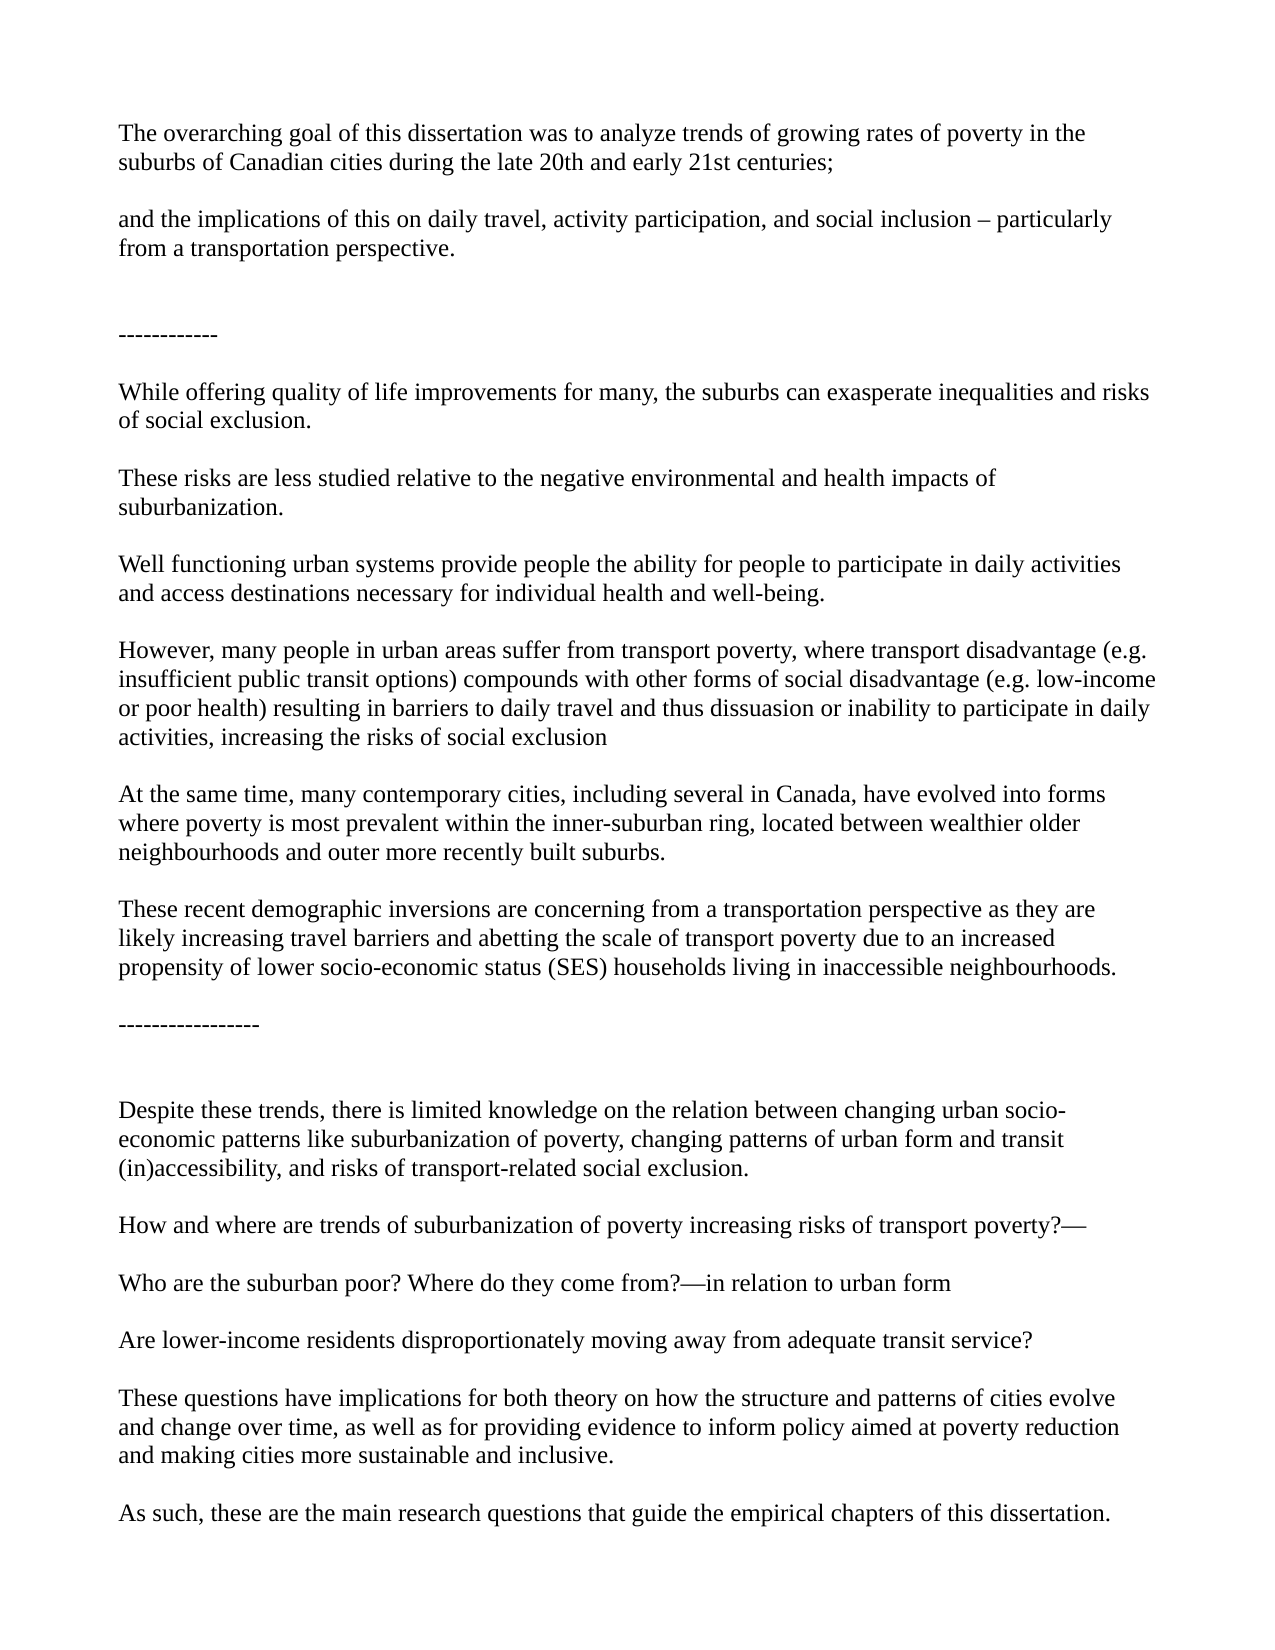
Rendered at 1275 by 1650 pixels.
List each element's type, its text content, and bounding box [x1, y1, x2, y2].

text These recent demographic inversions are concerning from a transportation perspective as they are likely increasing travel barriers and abetting the scale of transport poverty due to an increased propensity of lower socio-economic status (SES) households living in inaccessible neighbourhoods. [118, 894, 1157, 981]
text How and where are trends of suburbanization of poverty increasing risks of transport poverty?— [118, 1211, 1157, 1239]
text As such, these are the main research questions that guide the empirical chapters of this dissertation. [118, 1498, 1157, 1527]
text and the implications of this on daily travel, activity participation, and social inclusion – particularly from a transportation perspective. [118, 204, 1157, 262]
text Are lower-income residents disproportionately moving away from adequate transit service? [118, 1326, 1157, 1354]
text ------------ [118, 319, 1157, 348]
text These questions have implications for both theory on how the structure and patterns of cities evolve and change over time, as well as for providing evidence to inform policy aimed at poverty reduction and making cities more sustainable and inclusive. [118, 1383, 1157, 1469]
text Well functioning urban systems provide people the ability for people to participate in daily activities and access destinations necessary for individual health and well-being. [118, 549, 1157, 607]
text At the same time, many contemporary cities, including several in Canada, have evolved into forms where poverty is most prevalent within the inner-suburban ring, located between wealthier older neighbourhoods and outer more recently built suburbs. [118, 779, 1157, 866]
text These risks are less studied relative to the negative environmental and health impacts of suburbanization. [118, 463, 1157, 521]
text However, many people in urban areas suffer from transport poverty, where transport disadvantage (e.g. insufficient public transit options) compounds with other forms of social disadvantage (e.g. low-income or poor health) resulting in barriers to daily travel and thus dissuasion or inability to participate in daily activities, increasing the risks of social exclusion [118, 636, 1157, 751]
text ----------------- [118, 1009, 1157, 1038]
text The overarching goal of this dissertation was to analyze trends of growing rates of poverty in the suburbs of Canadian cities during the late 20th and early 21st centuries; [118, 118, 1157, 176]
text Who are the suburban poor? Where do they come from?—in relation to urban form [118, 1268, 1157, 1297]
text Despite these trends, there is limited knowledge on the relation between changing urban socio-economic patterns like suburbanization of poverty, changing patterns of urban form and transit (in)accessibility, and risks of transport-related social exclusion. [118, 1096, 1157, 1182]
text While offering quality of life improvements for many, the suburbs can exasperate inequalities and risks of social exclusion. [118, 377, 1157, 434]
